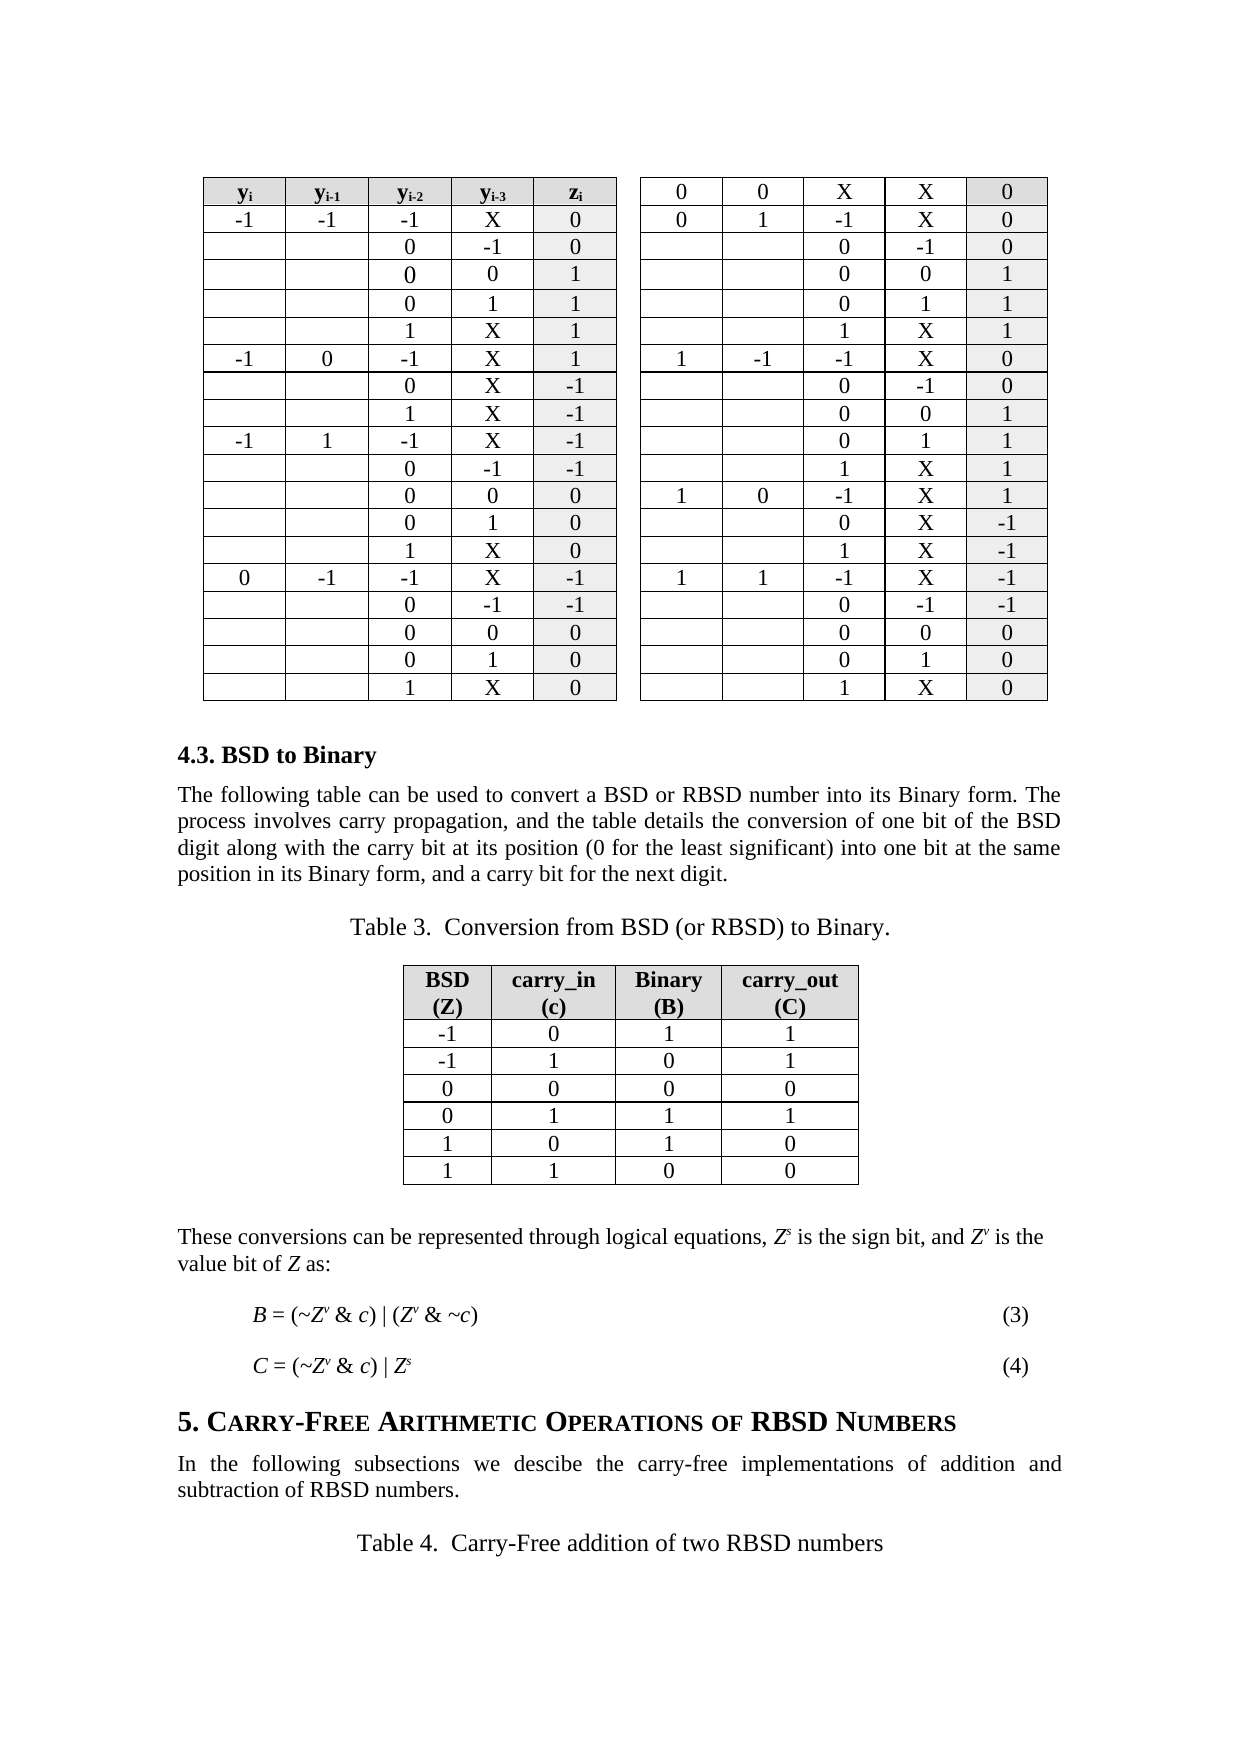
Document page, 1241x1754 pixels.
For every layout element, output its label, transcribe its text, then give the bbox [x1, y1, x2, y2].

table_header BSD (Z) [404, 966, 491, 1019]
table_cell 0 [452, 619, 533, 645]
table_cell 0 [204, 564, 285, 591]
table_cell [286, 455, 368, 481]
table_cell [286, 260, 368, 289]
table_cell 1 [804, 537, 884, 563]
table_cell X [452, 345, 533, 371]
table_cell -1 [404, 1048, 491, 1074]
table_cell 0 [452, 260, 533, 289]
table_cell -1 [369, 427, 451, 453]
table_cell 1 [641, 482, 722, 508]
table_cell [723, 646, 803, 673]
table_header [617, 177, 640, 204]
table_cell 0 [804, 373, 884, 399]
table_cell 1 [722, 1048, 858, 1074]
table_cell [641, 537, 722, 563]
table_cell 1 [616, 1020, 721, 1047]
table_cell [617, 618, 640, 645]
table_cell 0 [369, 619, 451, 645]
table_cell [723, 290, 803, 317]
table_cell X [886, 537, 966, 563]
table_cell [204, 537, 285, 563]
table_header zi [534, 178, 616, 204]
table_cell [723, 400, 803, 426]
table_cell -1 [723, 345, 803, 371]
table_cell 0 [286, 345, 368, 371]
table_cell 0 [492, 1075, 615, 1101]
table_cell 0 [369, 260, 451, 289]
table_cell [641, 373, 722, 399]
table_cell 0 [534, 674, 616, 700]
table_cell 1 [886, 427, 966, 453]
table_cell [617, 591, 640, 618]
table_cell -1 [452, 233, 533, 259]
table_cell [204, 646, 285, 673]
table_cell 0 [804, 233, 884, 259]
text 4.3. BSD to Binary [177, 740, 1063, 769]
table_cell 1 [804, 674, 884, 700]
table_cell 1 [452, 290, 533, 317]
table_cell [641, 592, 722, 618]
table_cell 0 [616, 1157, 721, 1183]
table_cell 0 [534, 233, 616, 259]
table_header yi [204, 178, 285, 204]
table_cell -1 [534, 564, 616, 591]
table_header 0 [641, 178, 722, 204]
table_cell X [452, 427, 533, 453]
table_cell X [452, 564, 533, 591]
table_cell 0 [534, 619, 616, 645]
table_cell -1 [204, 427, 285, 453]
table_cell -1 [204, 206, 285, 232]
table_cell 1 [967, 482, 1047, 508]
table_cell X [452, 674, 533, 700]
table_cell -1 [886, 373, 966, 399]
table_cell 0 [723, 482, 803, 508]
text The following table can be used to convert a BSD or RBSD number into its Binary form. The process involves carry propagation, and the table details the conversion of one bit of the BSD digit along with the carry bit at its position (0 for the least significant) into one bit at the same position in its Binary form, and a carry bit for the next digit. [177, 781, 1063, 887]
table_header 0 [967, 178, 1047, 204]
table_cell 1 [886, 646, 966, 673]
table_cell [286, 592, 368, 618]
table_cell X [886, 482, 966, 508]
table_cell [286, 318, 368, 344]
table_cell -1 [886, 233, 966, 259]
table_cell [617, 536, 640, 563]
table_cell [286, 290, 368, 317]
table_cell X [452, 318, 533, 344]
table_cell X [452, 400, 533, 426]
table_cell 0 [369, 233, 451, 259]
table_cell [204, 233, 285, 259]
table_cell -1 [404, 1020, 491, 1047]
table_cell 1 [369, 400, 451, 426]
table_cell 0 [804, 592, 884, 618]
table_cell [641, 290, 722, 317]
table_cell 0 [404, 1103, 491, 1129]
table_cell [286, 619, 368, 645]
table_cell 1 [492, 1048, 615, 1074]
table_cell -1 [804, 345, 884, 371]
table_cell 1 [722, 1020, 858, 1047]
table_header yi-3 [452, 178, 533, 204]
table_cell -1 [804, 564, 884, 591]
table_cell 0 [804, 646, 884, 673]
table_cell 1 [967, 400, 1047, 426]
table_cell 1 [286, 427, 368, 453]
table_cell -1 [967, 564, 1047, 591]
table_cell 0 [369, 592, 451, 618]
table_cell 1 [723, 206, 803, 232]
table_cell [723, 455, 803, 481]
table_cell 0 [886, 260, 966, 289]
table_cell 1 [723, 564, 803, 591]
table_cell X [452, 206, 533, 232]
table_cell -1 [534, 400, 616, 426]
text B = (~Zv & c) | (Zv & ~c) (3) [177, 1301, 1063, 1327]
table_header carry_out (C) [722, 966, 858, 1019]
table_cell 0 [804, 619, 884, 645]
table_cell 0 [534, 482, 616, 508]
table_cell [204, 674, 285, 700]
table_cell 1 [967, 427, 1047, 453]
table_cell [617, 508, 640, 536]
table_cell -1 [967, 509, 1047, 536]
table_header yi-2 [369, 178, 451, 204]
table_cell 0 [886, 619, 966, 645]
table_cell [723, 373, 803, 399]
table_cell [286, 646, 368, 673]
table_cell 0 [967, 619, 1047, 645]
table_cell 0 [534, 537, 616, 563]
table_cell 1 [369, 674, 451, 700]
table_cell -1 [369, 206, 451, 232]
table_cell -1 [534, 455, 616, 481]
table_cell 0 [534, 509, 616, 536]
table_cell [204, 455, 285, 481]
table_cell -1 [534, 592, 616, 618]
table_cell [617, 289, 640, 317]
table_cell -1 [534, 427, 616, 453]
table_cell [204, 290, 285, 317]
table_cell -1 [452, 592, 533, 618]
table_cell 0 [369, 455, 451, 481]
table_cell 0 [369, 646, 451, 673]
table_cell [723, 592, 803, 618]
table_cell 1 [641, 564, 722, 591]
table_cell [617, 645, 640, 673]
table_cell 0 [722, 1075, 858, 1101]
table_cell -1 [967, 537, 1047, 563]
table_cell -1 [804, 482, 884, 508]
table_cell 0 [804, 427, 884, 453]
text C = (~Zv & c) | Zs (4) [177, 1352, 1063, 1379]
table_cell [286, 233, 368, 259]
table_cell [641, 509, 722, 536]
table_cell 1 [534, 345, 616, 371]
table_header 0 [723, 178, 803, 204]
table_cell [641, 455, 722, 481]
table_cell [286, 509, 368, 536]
table_cell 1 [967, 318, 1047, 344]
table_cell 1 [641, 345, 722, 371]
table_cell -1 [204, 345, 285, 371]
table_cell [617, 205, 640, 232]
table_cell 0 [492, 1020, 615, 1047]
table_cell 1 [452, 509, 533, 536]
table_cell 0 [804, 400, 884, 426]
text 5. Carry-Free Arithmetic Operations of RBSD Numbers [177, 1404, 1063, 1437]
table_cell [641, 619, 722, 645]
table_cell 0 [967, 373, 1047, 399]
table_cell [286, 373, 368, 399]
table_cell 0 [722, 1130, 858, 1156]
table_cell 0 [804, 509, 884, 536]
table_cell -1 [369, 564, 451, 591]
table_cell 1 [404, 1157, 491, 1183]
table_cell 1 [534, 318, 616, 344]
table_cell [617, 426, 640, 453]
table_cell [723, 318, 803, 344]
table_cell [204, 400, 285, 426]
table_cell 1 [369, 318, 451, 344]
table_cell 0 [492, 1130, 615, 1156]
table_cell X [886, 455, 966, 481]
table_cell 0 [616, 1048, 721, 1074]
table_cell [723, 427, 803, 453]
table_cell [723, 233, 803, 259]
table_cell 0 [967, 233, 1047, 259]
table_cell -1 [286, 206, 368, 232]
table_cell [723, 260, 803, 289]
table_cell [617, 371, 640, 399]
table_cell -1 [886, 592, 966, 618]
table_cell [617, 399, 640, 426]
text These conversions can be represented through logical equations, Zs is the sign bit, and Zv is the value bit of Z as: [177, 1223, 1063, 1276]
table_cell -1 [452, 455, 533, 481]
table_cell 1 [369, 537, 451, 563]
table_cell 1 [492, 1103, 615, 1129]
table_cell 0 [369, 373, 451, 399]
table_cell [723, 674, 803, 700]
table_cell 1 [616, 1103, 721, 1129]
table_cell 0 [369, 482, 451, 508]
table_cell [641, 318, 722, 344]
table_cell [617, 563, 640, 591]
table_cell [286, 674, 368, 700]
table_cell [204, 373, 285, 399]
table_cell [641, 400, 722, 426]
table_cell -1 [967, 592, 1047, 618]
table_cell -1 [286, 564, 368, 591]
table_cell [641, 260, 722, 289]
table_header X [804, 178, 884, 204]
table_cell 1 [722, 1103, 858, 1129]
table_cell X [886, 674, 966, 700]
table_cell 1 [452, 646, 533, 673]
table_cell 1 [886, 290, 966, 317]
table_cell [204, 509, 285, 536]
table_cell [204, 592, 285, 618]
table_cell 1 [534, 290, 616, 317]
table_cell 1 [534, 260, 616, 289]
table_cell 1 [404, 1130, 491, 1156]
table_cell [286, 537, 368, 563]
table_header carry_in (c) [492, 966, 615, 1019]
table_cell -1 [534, 373, 616, 399]
table_cell [204, 318, 285, 344]
table_cell X [452, 537, 533, 563]
table_header yi-1 [286, 178, 368, 204]
table_cell [723, 509, 803, 536]
table_cell 1 [967, 455, 1047, 481]
table_cell 1 [804, 455, 884, 481]
table_cell [617, 232, 640, 259]
table_cell 1 [967, 290, 1047, 317]
text Table 4. Carry-Free addition of two RBSD numbers [177, 1528, 1063, 1556]
table_cell [723, 619, 803, 645]
table_cell 1 [804, 318, 884, 344]
table_cell X [452, 373, 533, 399]
table_cell [617, 344, 640, 371]
table_cell 0 [722, 1157, 858, 1183]
table_cell -1 [369, 345, 451, 371]
table_cell [617, 673, 640, 700]
table_cell 0 [534, 646, 616, 673]
table_cell 1 [616, 1130, 721, 1156]
text In the following subsections we descibe the carry-free implementations of addition and subtraction of RBSD numbers. [177, 1450, 1063, 1503]
table_cell 0 [534, 206, 616, 232]
table_cell [641, 674, 722, 700]
table_cell [617, 317, 640, 344]
table_cell 0 [641, 206, 722, 232]
table_cell 0 [967, 674, 1047, 700]
table_cell [617, 454, 640, 481]
table_cell 0 [804, 260, 884, 289]
table_cell 0 [967, 345, 1047, 371]
table_cell [204, 260, 285, 289]
table_cell 0 [404, 1075, 491, 1101]
table_cell [204, 619, 285, 645]
table_cell [204, 482, 285, 508]
table_cell [617, 481, 640, 508]
table_cell X [886, 509, 966, 536]
table_cell X [886, 345, 966, 371]
table_cell 0 [804, 290, 884, 317]
table_cell -1 [804, 206, 884, 232]
table_cell [286, 482, 368, 508]
table_cell X [886, 318, 966, 344]
table_header Binary (B) [616, 966, 721, 1019]
table_cell [641, 646, 722, 673]
table_cell [617, 259, 640, 289]
table_cell 0 [369, 290, 451, 317]
table_cell [641, 427, 722, 453]
table_cell 0 [452, 482, 533, 508]
table_header X [886, 178, 966, 204]
table_cell 0 [967, 206, 1047, 232]
table_cell 0 [616, 1075, 721, 1101]
text Table 3. Conversion from BSD (or RBSD) to Binary. [177, 912, 1063, 940]
table_cell X [886, 564, 966, 591]
table_cell 1 [967, 260, 1047, 289]
table_cell [641, 233, 722, 259]
table_cell 0 [886, 400, 966, 426]
table_cell [286, 400, 368, 426]
table_cell X [886, 206, 966, 232]
table_cell 1 [492, 1157, 615, 1183]
table_cell 0 [369, 509, 451, 536]
table_cell [723, 537, 803, 563]
table_cell 0 [967, 646, 1047, 673]
